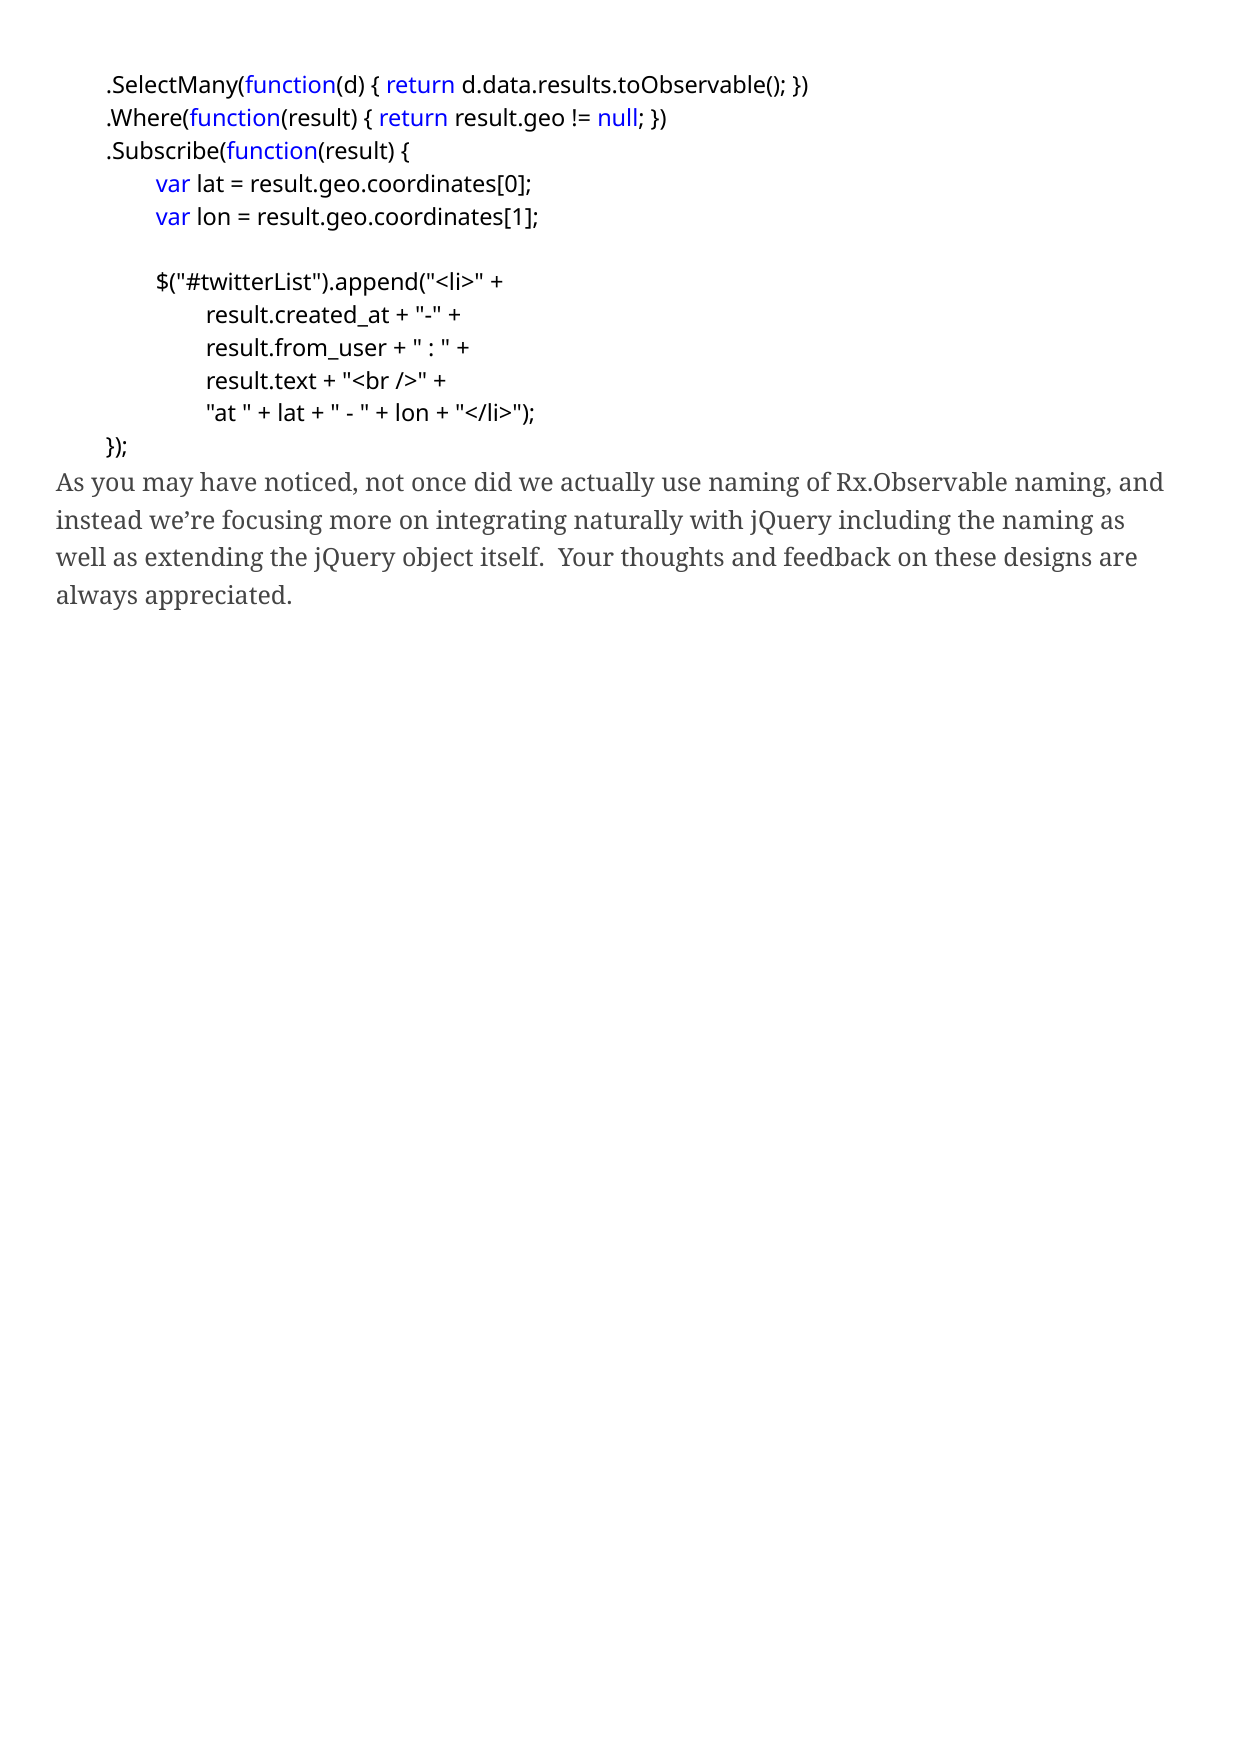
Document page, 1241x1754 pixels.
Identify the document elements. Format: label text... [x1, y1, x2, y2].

text result.text + "<br />" + [56, 363, 1178, 396]
text "at " + lat + " - " + lon + "</li>"); [56, 396, 1178, 429]
text var lat = result.geo.coordinates[0]; [56, 166, 1178, 199]
text var lon = result.geo.coordinates[1]; [56, 199, 1178, 232]
text .Where(function(result) { return result.geo != null; }) [56, 101, 1178, 133]
text $("#twitterList").append("<li>" + [56, 265, 1178, 297]
text .Subscribe(function(result) { [56, 133, 1178, 166]
text result.from_user + " : " + [56, 330, 1178, 363]
text .SelectMany(function(d) { return d.data.results.toObservable(); }) [56, 68, 1178, 101]
text }); [56, 429, 1178, 462]
text As you may have noticed, not once did we actually use naming of Rx.Observable naming, and instead we’re focusing more on integrating naturally with jQuery including the naming as well as extending the jQuery object itself. Your thoughts and feedback on these designs are always appreciated. [56, 462, 1178, 612]
text result.created_at + "-" + [56, 297, 1178, 330]
